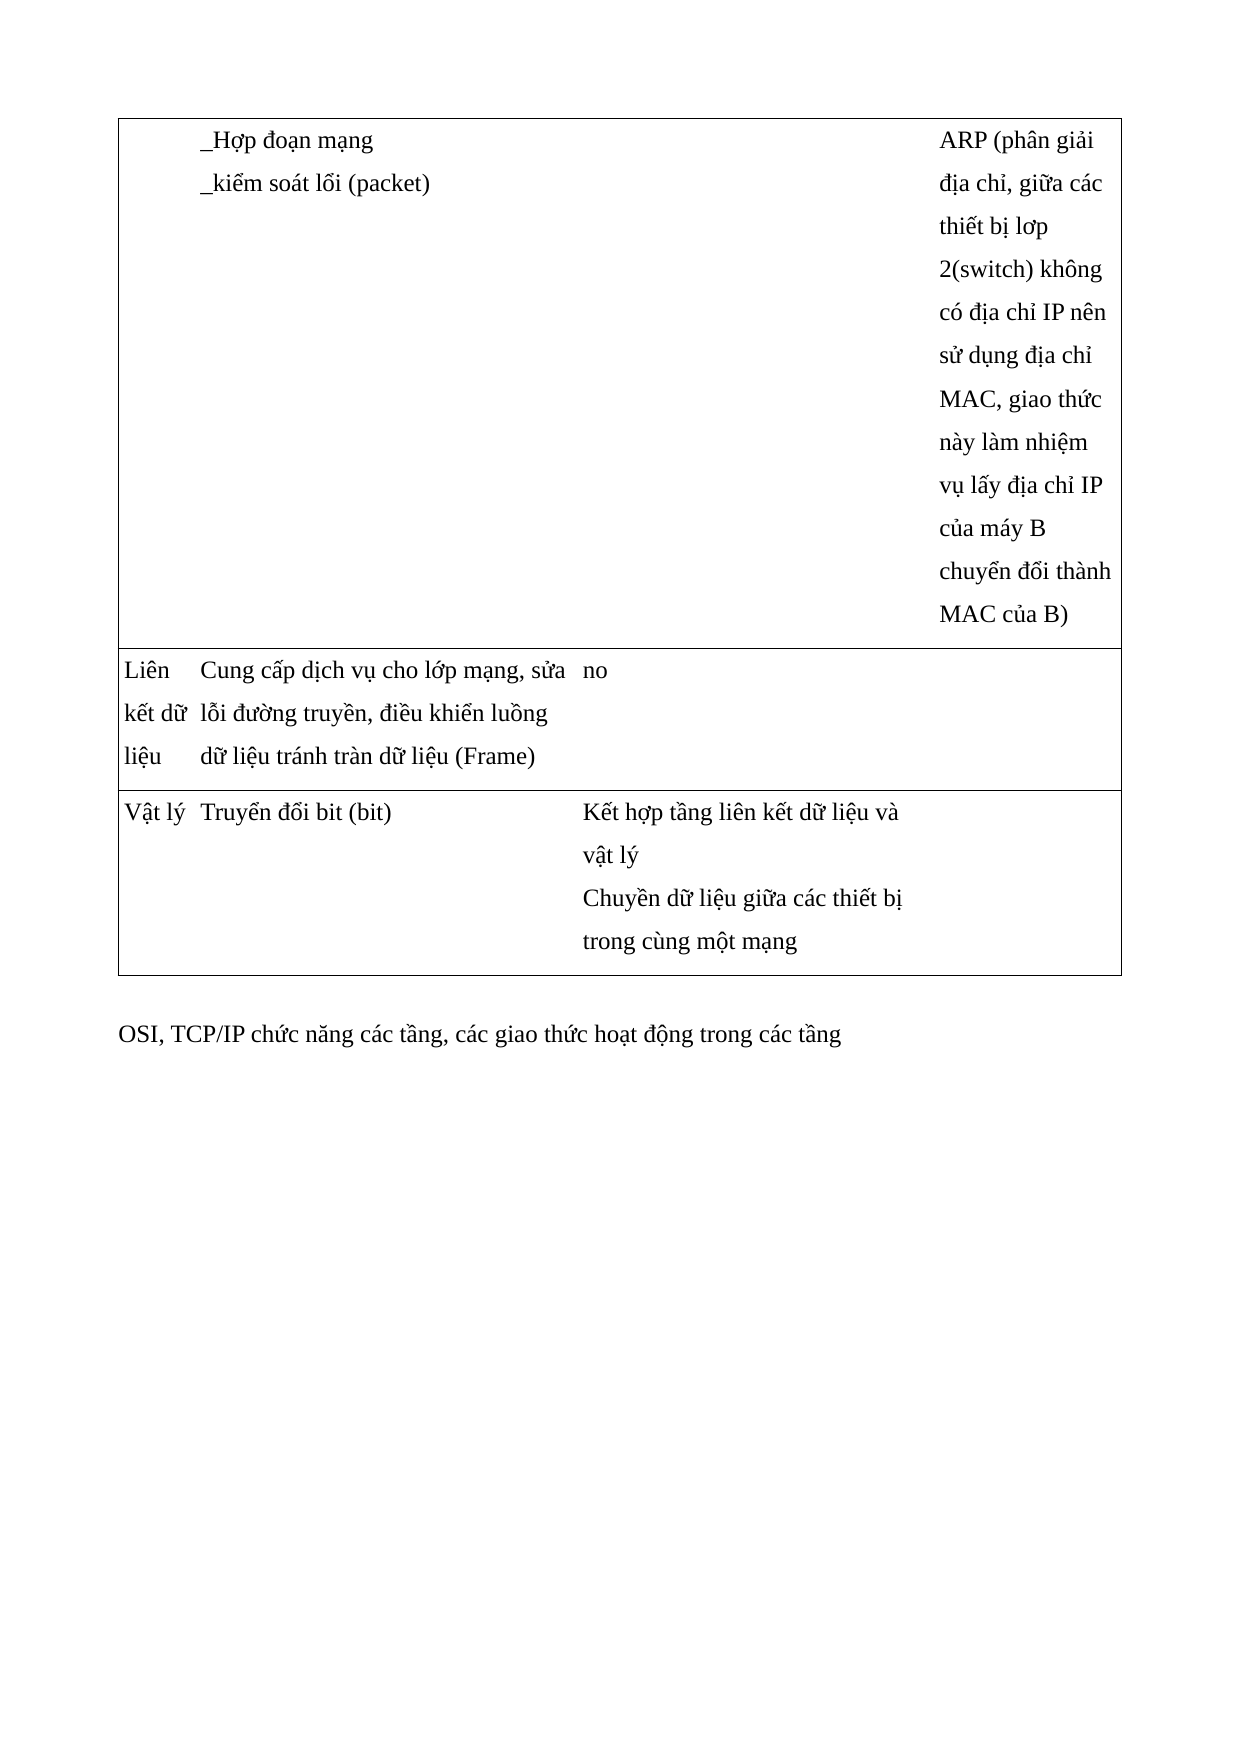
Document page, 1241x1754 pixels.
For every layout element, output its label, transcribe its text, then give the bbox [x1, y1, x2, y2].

table_cell Liên kết dữ liệu [119, 649, 194, 790]
table_cell Truyển đổi bit (bit) [195, 791, 577, 975]
table_cell [934, 791, 1121, 975]
table_cell no [577, 649, 933, 790]
table_cell [119, 119, 194, 648]
text OSI, TCP/IP chức năng các tầng, các giao thức hoạt động trong các tầng [118, 1019, 1122, 1048]
table_cell Kết hợp tầng liên kết dữ liệu và vật lý Chuyền dữ liệu giữa các thiết bị trong cùng một mạng [577, 791, 933, 975]
table_cell _Hợp đoạn mạng _kiểm soát lổi (packet) [195, 119, 577, 648]
table_cell ARP (phân giải địa chỉ, giữa các thiết bị lơp 2(switch) không có địa chỉ IP nên sử dụng địa chỉ MAC, giao thức này làm nhiệm vụ lấy địa chỉ IP của máy B chuyển đổi thành MAC của B) [934, 119, 1121, 648]
table_cell Cung cấp dịch vụ cho lớp mạng, sửa lỗi đường truyền, điều khiển luồng dữ liệu tránh tràn dữ liệu (Frame) [195, 649, 577, 790]
table_cell [934, 649, 1121, 790]
table_cell Vật lý [119, 791, 194, 975]
table_cell [577, 119, 933, 648]
